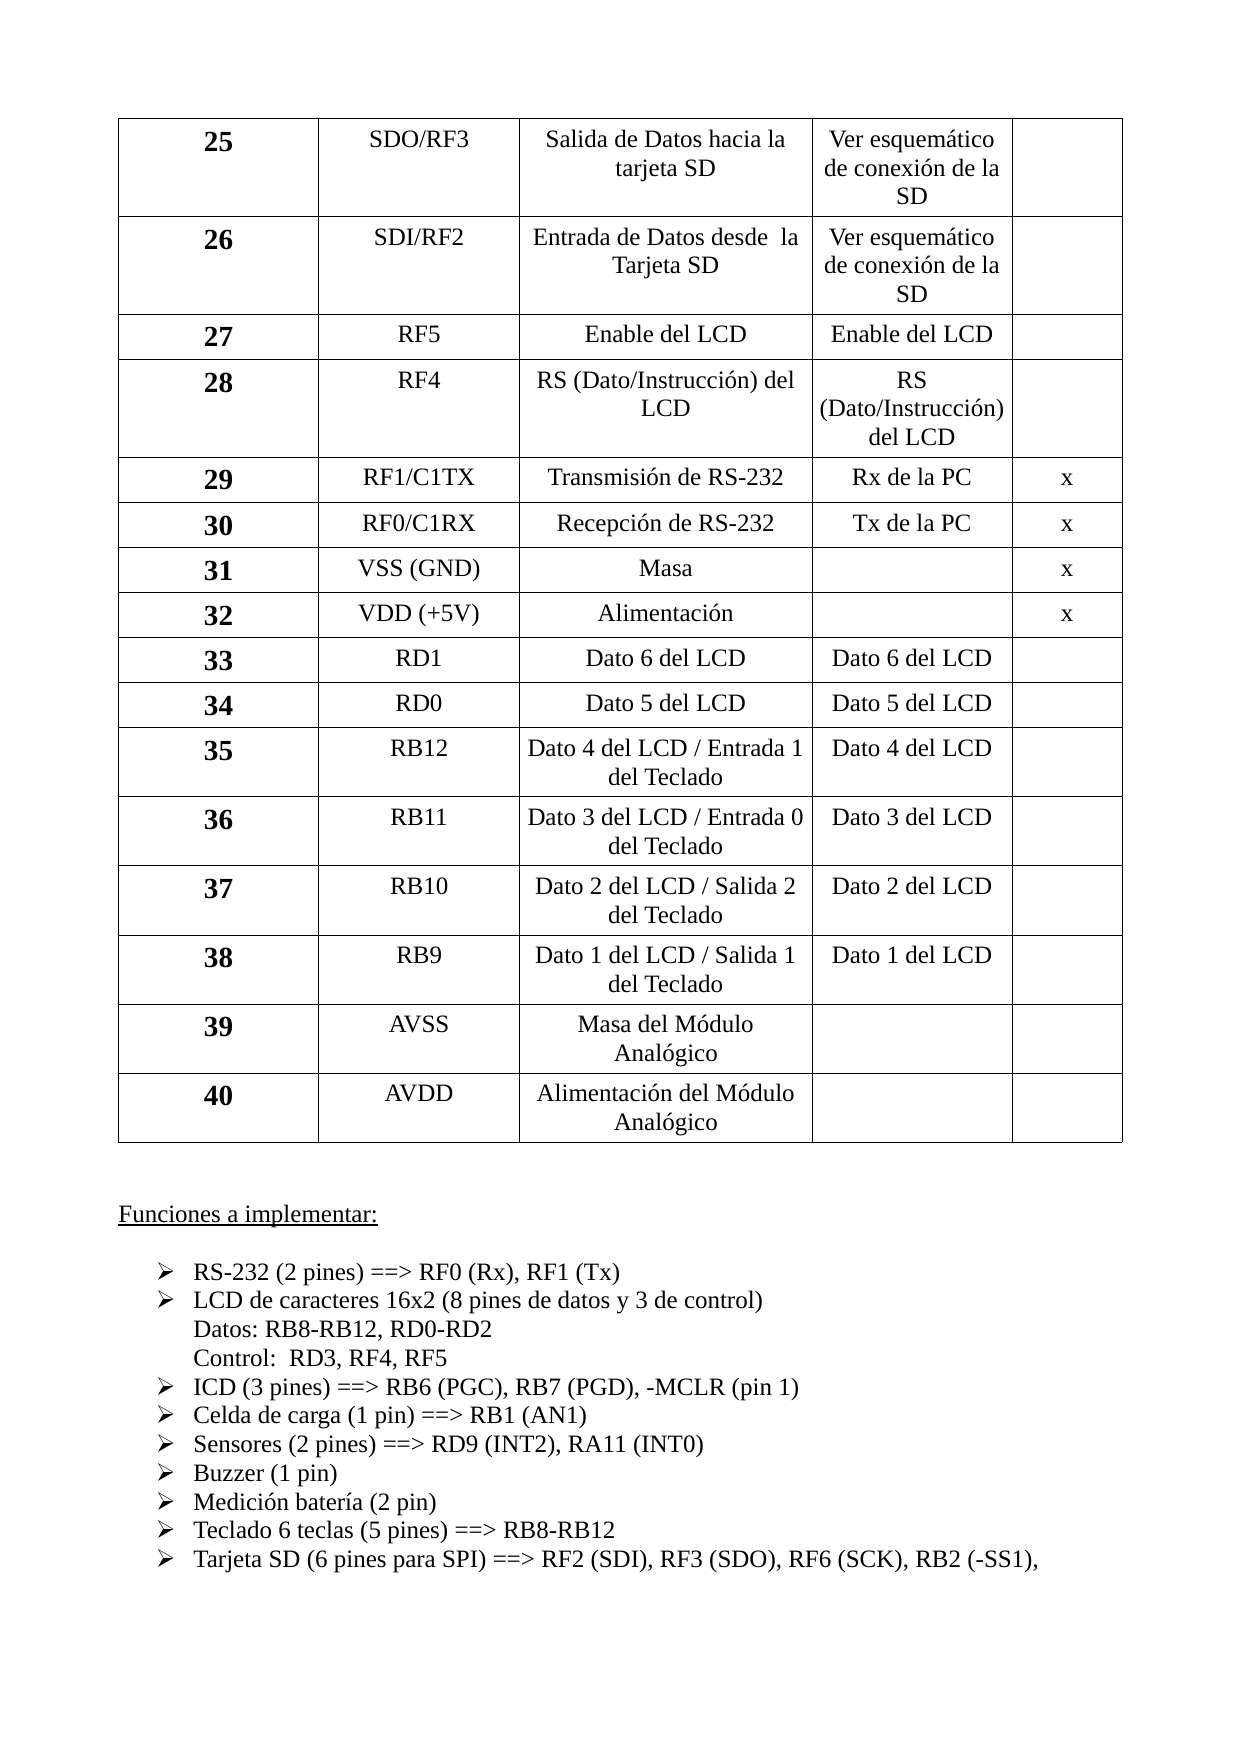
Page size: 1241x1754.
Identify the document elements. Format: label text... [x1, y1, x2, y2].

table_cell Dato 5 del LCD [813, 683, 1012, 727]
table_cell [1013, 797, 1122, 865]
table_cell Alimentación del Módulo Analógico [520, 1074, 812, 1142]
table_cell AVSS [319, 1005, 519, 1073]
table_cell x [1013, 548, 1122, 592]
table_cell Dato 3 del LCD / Entrada 0 del Teclado [520, 797, 812, 865]
list RS-232 (2 pines) ==> RF0 (Rx), RF1 (Tx) [156, 1257, 1122, 1286]
table_cell VSS (GND) [319, 548, 519, 592]
table_cell Transmisión de RS-232 [520, 458, 812, 502]
list Sensores (2 pines) ==> RD9 (INT2), RA11 (INT0) [156, 1429, 1122, 1458]
table_cell Masa del Módulo Analógico [520, 1005, 812, 1073]
text Funciones a implementar: [118, 1199, 1122, 1228]
table_cell VDD (+5V) [319, 593, 519, 637]
table_cell [1013, 683, 1122, 727]
table_cell [813, 1074, 1012, 1142]
table_cell Dato 4 del LCD [813, 728, 1012, 796]
table_cell [813, 593, 1012, 637]
table_cell RF4 [319, 360, 519, 457]
table_cell RB9 [319, 936, 519, 1003]
table_cell RB11 [319, 797, 519, 865]
list Control: RD3, RF4, RF5 [156, 1343, 1122, 1372]
list Celda de carga (1 pin) ==> RB1 (AN1) [156, 1401, 1122, 1429]
table_cell [813, 1005, 1012, 1073]
table_cell Dato 2 del LCD / Salida 2 del Teclado [520, 866, 812, 934]
table_cell 29 [119, 458, 318, 502]
table_cell Entrada de Datos desde la Tarjeta SD [520, 217, 812, 314]
table_cell 38 [119, 936, 318, 1003]
table_cell 37 [119, 866, 318, 934]
table_cell [1013, 728, 1122, 796]
table_cell 27 [119, 315, 318, 359]
list LCD de caracteres 16x2 (8 pines de datos y 3 de control) [156, 1286, 1122, 1314]
table_cell 25 [119, 119, 318, 216]
table_cell [1013, 1005, 1122, 1073]
table_cell Rx de la PC [813, 458, 1012, 502]
table_cell RB12 [319, 728, 519, 796]
list ICD (3 pines) ==> RB6 (PGC), RB7 (PGD), -MCLR (pin 1) [156, 1372, 1122, 1401]
table_cell RF1/C1TX [319, 458, 519, 502]
table_cell Tx de la PC [813, 503, 1012, 547]
table_cell Dato 1 del LCD [813, 936, 1012, 1003]
table_cell [1013, 1074, 1122, 1142]
table_cell RF0/C1RX [319, 503, 519, 547]
list Tarjeta SD (6 pines para SPI) ==> RF2 (SDI), RF3 (SDO), RF6 (SCK), RB2 (-SS1), [156, 1544, 1122, 1573]
table_cell x [1013, 458, 1122, 502]
table_cell [1013, 360, 1122, 457]
table_cell [813, 548, 1012, 592]
list Buzzer (1 pin) [156, 1458, 1122, 1487]
table_cell Enable del LCD [813, 315, 1012, 359]
table_cell SDO/RF3 [319, 119, 519, 216]
table_cell Enable del LCD [520, 315, 812, 359]
table_cell [1013, 936, 1122, 1003]
table_cell Recepción de RS-232 [520, 503, 812, 547]
table_cell 28 [119, 360, 318, 457]
table_cell [1013, 638, 1122, 682]
table_cell Dato 6 del LCD [813, 638, 1012, 682]
table_cell [1013, 217, 1122, 314]
table_cell RD0 [319, 683, 519, 727]
table_cell 32 [119, 593, 318, 637]
table_cell Dato 5 del LCD [520, 683, 812, 727]
table_cell RD1 [319, 638, 519, 682]
table_cell [1013, 866, 1122, 934]
table_cell x [1013, 593, 1122, 637]
table_cell Dato 6 del LCD [520, 638, 812, 682]
table_cell 31 [119, 548, 318, 592]
table_cell RB10 [319, 866, 519, 934]
list Medición batería (2 pin) [156, 1487, 1122, 1516]
table_cell [1013, 119, 1122, 216]
table_cell 26 [119, 217, 318, 314]
table_cell Ver esquemático de conexión de la SD [813, 217, 1012, 314]
table_cell Dato 3 del LCD [813, 797, 1012, 865]
table_cell Masa [520, 548, 812, 592]
table_cell RS (Dato/Instrucción) del LCD [520, 360, 812, 457]
table_cell 39 [119, 1005, 318, 1073]
table_cell AVDD [319, 1074, 519, 1142]
table_cell Salida de Datos hacia la tarjeta SD [520, 119, 812, 216]
table_cell SDI/RF2 [319, 217, 519, 314]
list Teclado 6 teclas (5 pines) ==> RB8-RB12 [156, 1516, 1122, 1544]
table_cell Alimentación [520, 593, 812, 637]
table_cell 30 [119, 503, 318, 547]
table_cell RS (Dato/Instrucción) del LCD [813, 360, 1012, 457]
table_cell 40 [119, 1074, 318, 1142]
list Datos: RB8-RB12, RD0-RD2 [156, 1314, 1122, 1343]
table_cell Dato 2 del LCD [813, 866, 1012, 934]
table_cell 36 [119, 797, 318, 865]
table_cell 34 [119, 683, 318, 727]
table_cell 33 [119, 638, 318, 682]
table_cell 35 [119, 728, 318, 796]
table_cell Ver esquemático de conexión de la SD [813, 119, 1012, 216]
table_cell Dato 1 del LCD / Salida 1 del Teclado [520, 936, 812, 1003]
table_cell Dato 4 del LCD / Entrada 1 del Teclado [520, 728, 812, 796]
table_cell [1013, 315, 1122, 359]
table_cell x [1013, 503, 1122, 547]
table_cell RF5 [319, 315, 519, 359]
